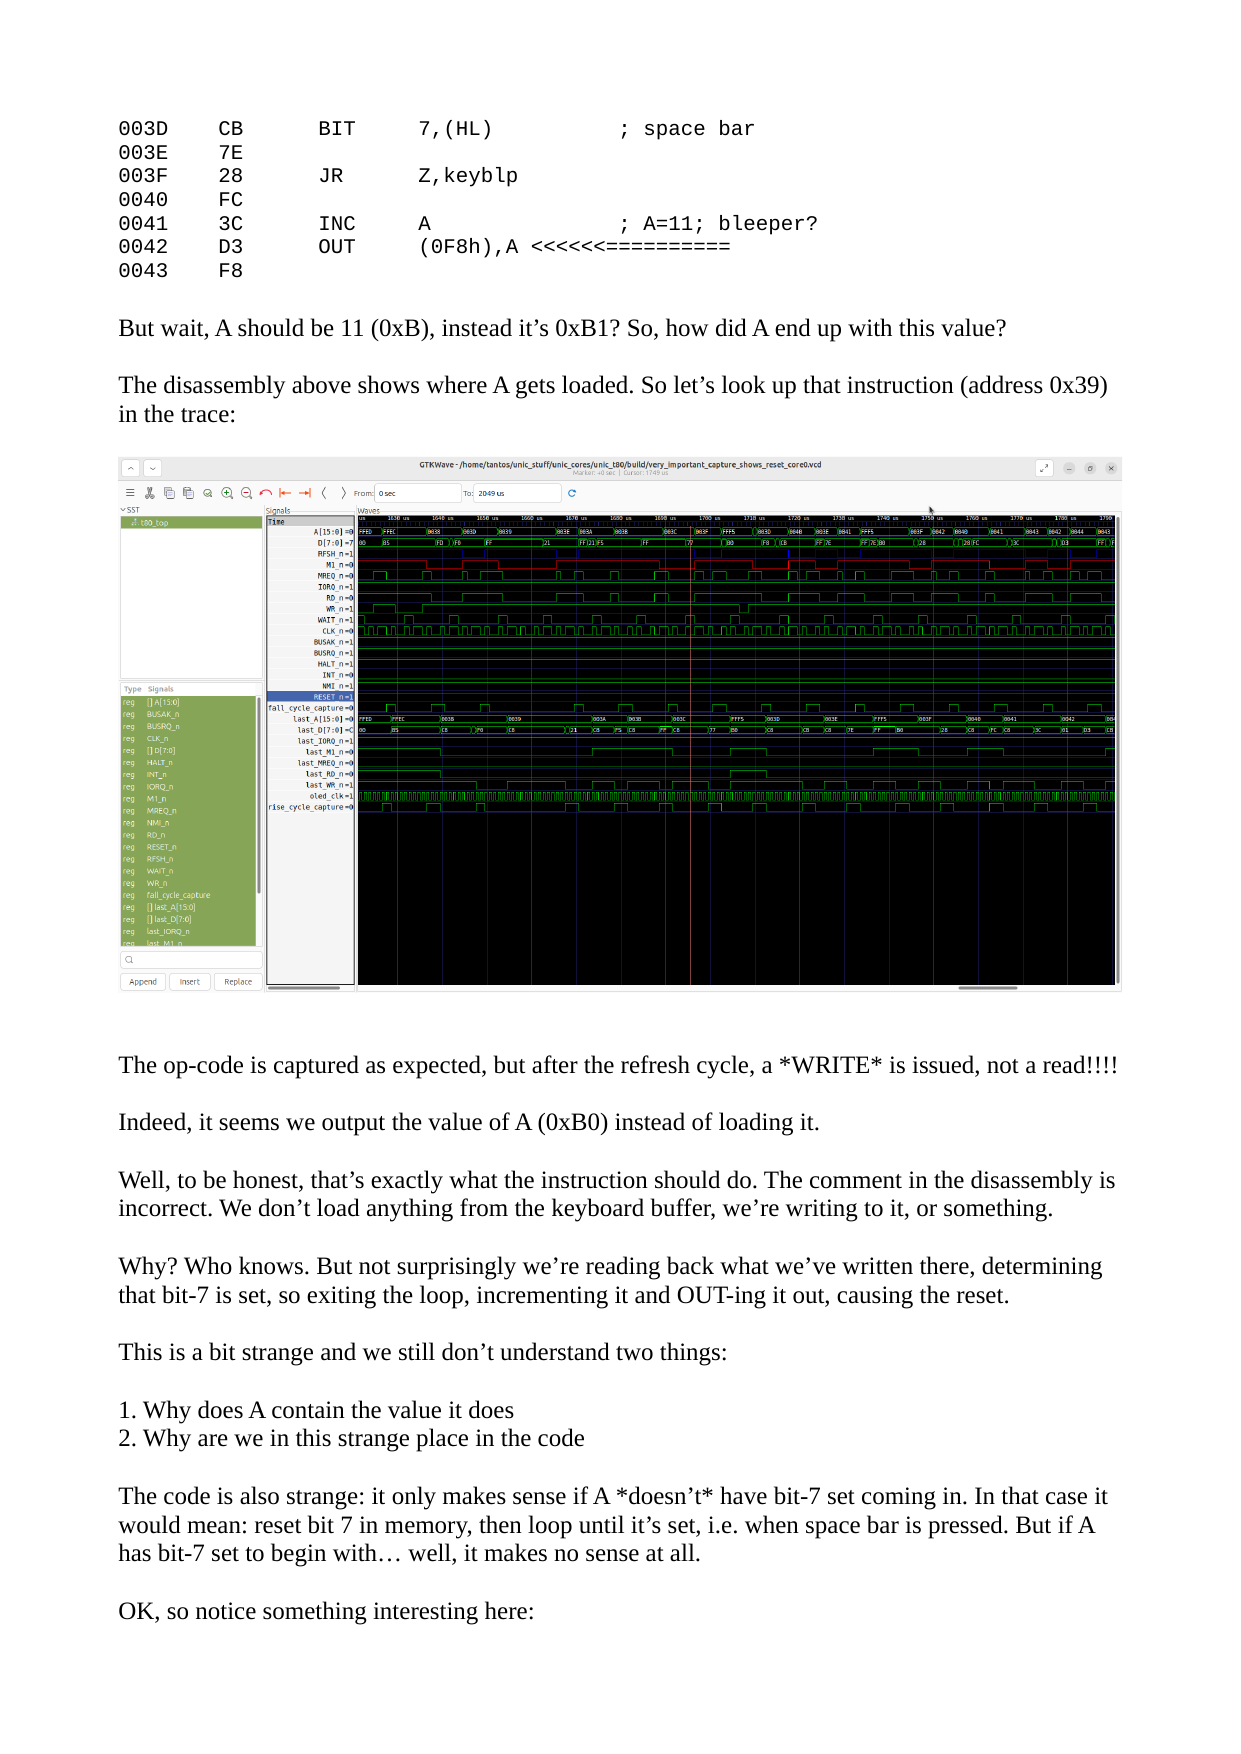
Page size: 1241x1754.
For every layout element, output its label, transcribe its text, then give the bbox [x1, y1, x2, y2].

text Well, to be honest, that’s exactly what the instruction should do. The comment in the disassembly is incorrect. We don’t load anything from the keyboard buffer, we’re writing to it, or something. [118, 1165, 1122, 1222]
text 0041 3C INC A ; A=11; bleeper? [118, 213, 1122, 236]
text Why? Who knows. But not surprisingly we’re reading back what we’ve written there, determining that bit-7 is set, so exiting the loop, incrementing it and OUT-ing it out, causing the reset. [118, 1251, 1122, 1308]
text 1. Why does A contain the value it does [118, 1395, 1122, 1423]
text 003F 28 JR Z,keyblp [118, 165, 1122, 189]
text 2. Why are we in this strange place in the code [118, 1423, 1122, 1452]
text Indeed, it seems we output the value of A (0xB0) instead of loading it. [118, 1107, 1122, 1136]
text But wait, A should be 11 (0xB), instead it’s 0xB1? So, how did A end up with this value? [118, 313, 1122, 342]
text 0043 F8 [118, 260, 1122, 284]
text 0042 D3 OUT (0F8h),A <<<<<<========== [118, 236, 1122, 260]
text 003E 7E [118, 142, 1122, 165]
text 003D CB BIT 7,(HL) ; space bar [118, 118, 1122, 142]
text This is a bit strange and we still don’t understand two things: [118, 1337, 1122, 1366]
text 0040 FC [118, 189, 1122, 213]
picture [118, 456, 1123, 993]
text The op-code is captured as expected, but after the refresh cycle, a *WRITE* is issued, not a read!!!! [118, 1050, 1122, 1078]
text The disassembly above shows where A gets loaded. So let’s look up that instruction (address 0x39) in the trace: [118, 371, 1122, 428]
text The code is also strange: it only makes sense if A *doesn’t* have bit-7 set coming in. In that case it would mean: reset bit 7 in memory, then loop until it’s set, i.e. when space bar is pressed. But if A has bit-7 set to begin with… well, it makes no sense at all. [118, 1481, 1122, 1567]
text OK, so notice something interesting here: [118, 1596, 1122, 1625]
